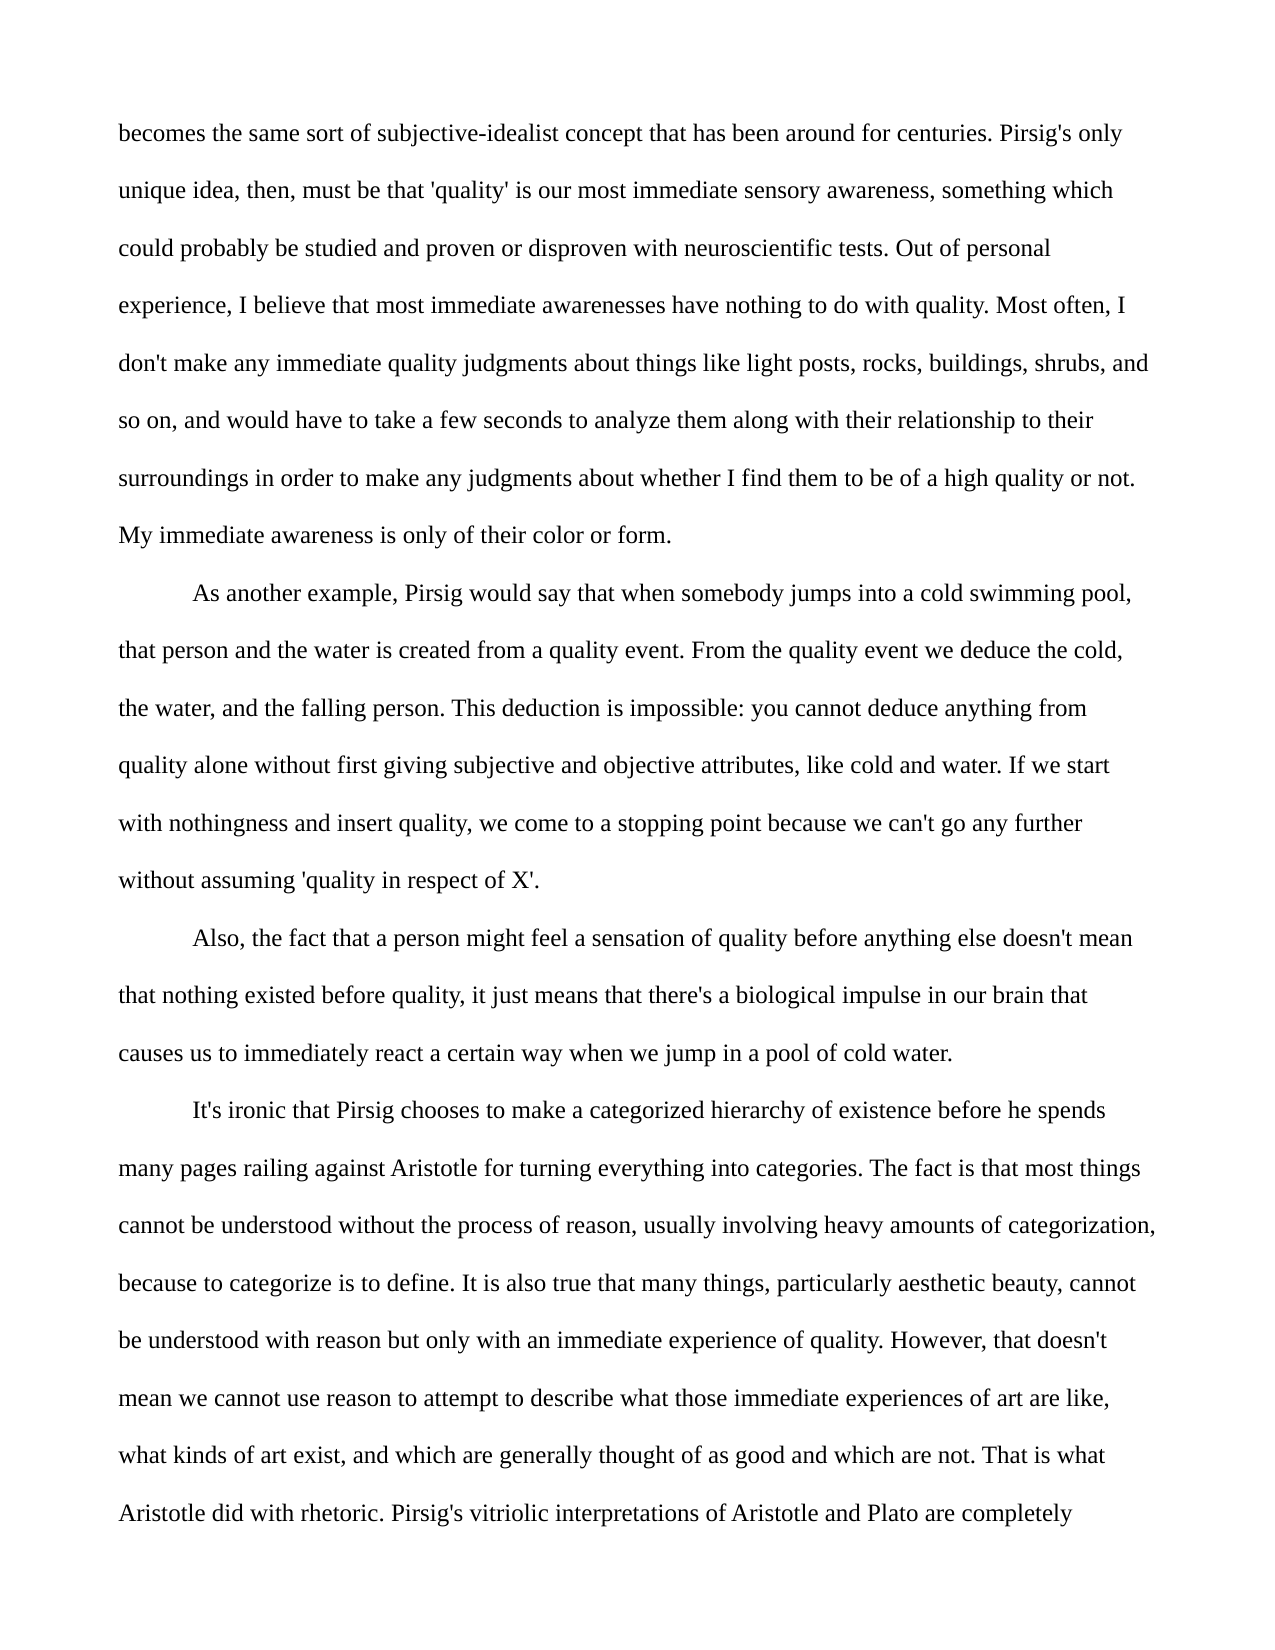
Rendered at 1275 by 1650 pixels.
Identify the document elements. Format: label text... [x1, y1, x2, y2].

text Also, the fact that a person might feel a sensation of quality before anything else doesn't mean that nothing existed before quality, it just means that there's a biological impulse in our brain that causes us to immediately react a certain way when we jump in a pool of cold water. [118, 923, 1157, 1067]
text becomes the same sort of subjective-idealist concept that has been around for centuries. Pirsig's only unique idea, then, must be that 'quality' is our most immediate sensory awareness, something which could probably be studied and proven or disproven with neuroscientific tests. Out of personal experience, I believe that most immediate awarenesses have nothing to do with quality. Most often, I don't make any immediate quality judgments about things like light posts, rocks, buildings, shrubs, and so on, and would have to take a few seconds to analyze them along with their relationship to their surroundings in order to make any judgments about whether I find them to be of a high quality or not. My immediate awareness is only of their color or form. [118, 118, 1157, 549]
text As another example, Pirsig would say that when somebody jumps into a cold swimming pool, that person and the water is created from a quality event. From the quality event we deduce the cold, the water, and the falling person. This deduction is impossible: you cannot deduce anything from quality alone without first giving subjective and objective attributes, like cold and water. If we start with nothingness and insert quality, we come to a stopping point because we can't go any further without assuming 'quality in respect of X'. [118, 578, 1157, 894]
text It's ironic that Pirsig chooses to make a categorized hierarchy of existence before he spends many pages railing against Aristotle for turning everything into categories. The fact is that most things cannot be understood without the process of reason, usually involving heavy amounts of categorization, because to categorize is to define. It is also true that many things, particularly aesthetic beauty, cannot be understood with reason but only with an immediate experience of quality. However, that doesn't mean we cannot use reason to attempt to describe what those immediate experiences of art are like, what kinds of art exist, and which are generally thought of as good and which are not. That is what Aristotle did with rhetoric. Pirsig's vitriolic interpretations of Aristotle and Plato are completely [118, 1096, 1157, 1527]
